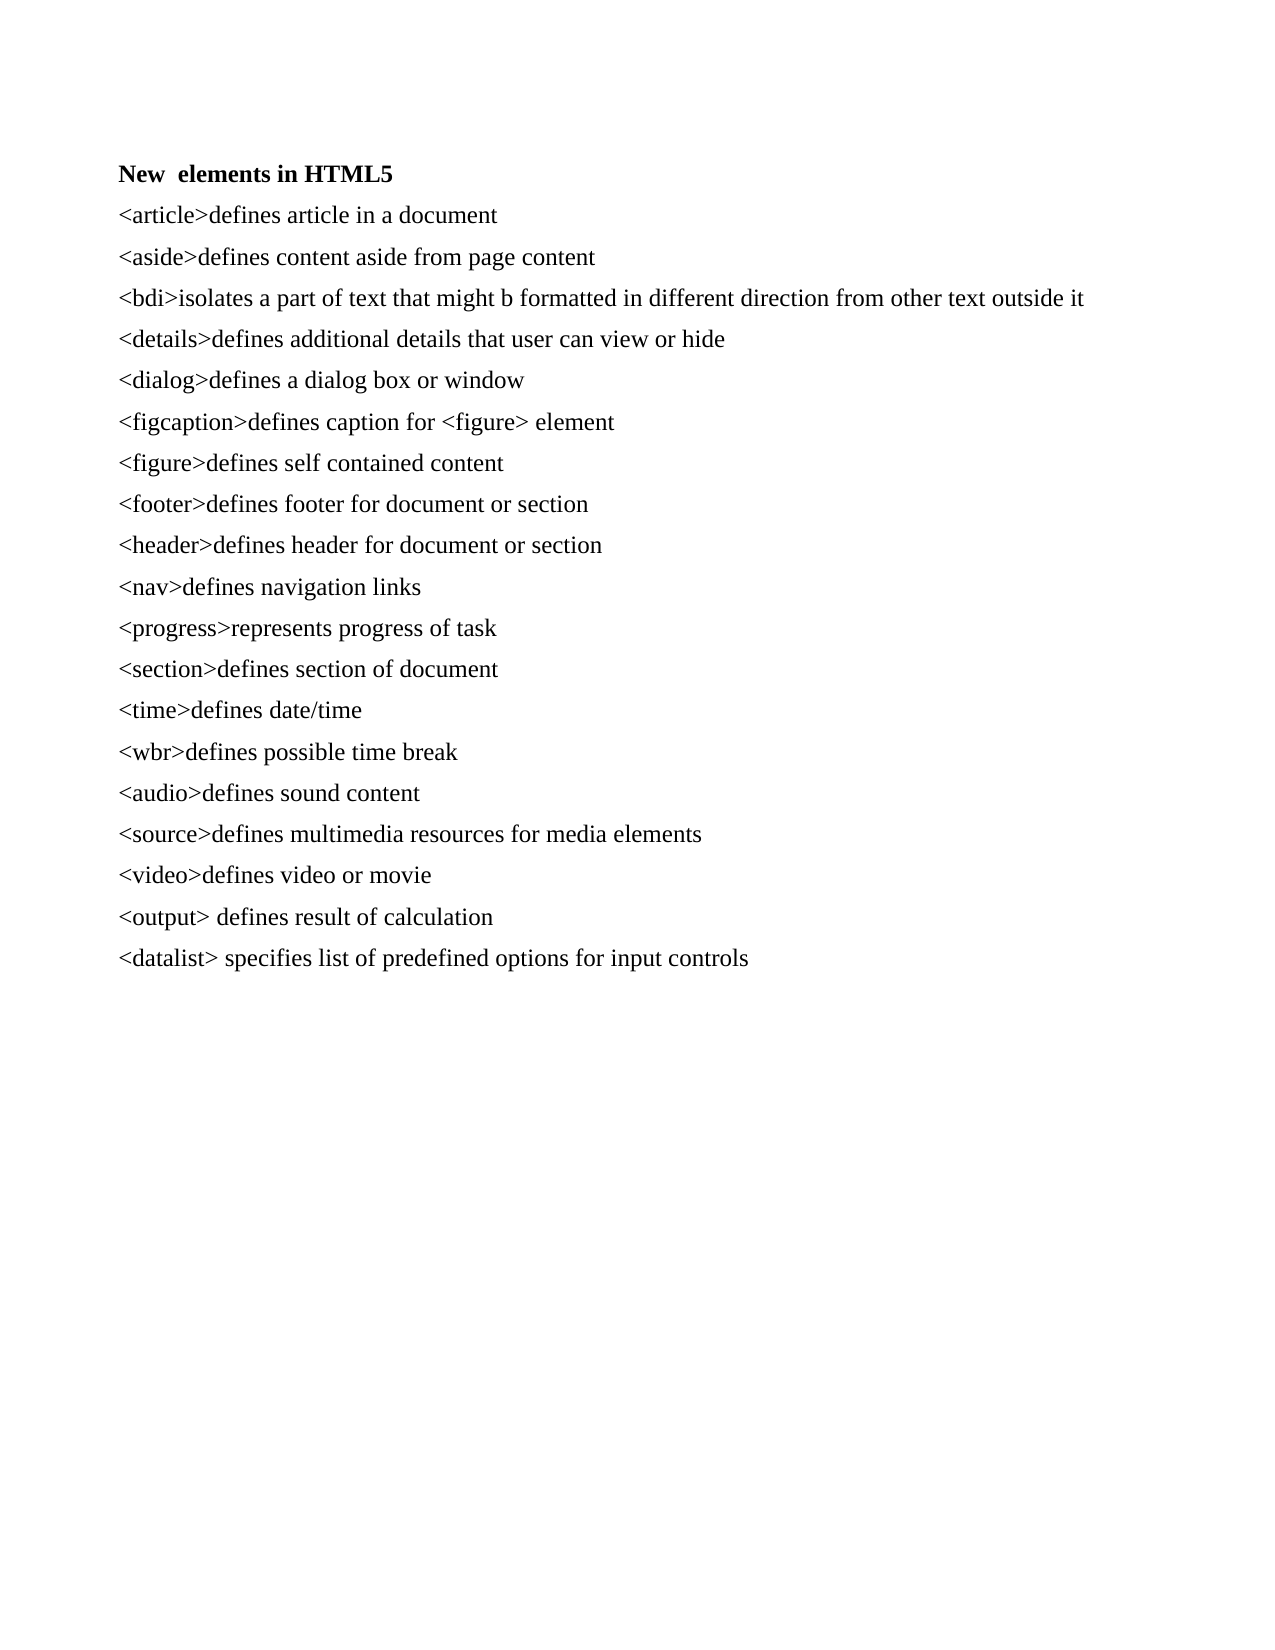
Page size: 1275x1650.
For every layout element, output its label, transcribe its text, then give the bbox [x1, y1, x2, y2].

text <output> defines result of calculation [118, 902, 1157, 931]
text <figure>defines self contained content [118, 448, 1157, 477]
text <nav>defines navigation links [118, 572, 1157, 601]
text <wbr>defines possible time break [118, 737, 1157, 766]
text <dialog>defines a dialog box or window [118, 366, 1157, 394]
text <video>defines video or movie [118, 861, 1157, 889]
text <source>defines multimedia resources for media elements [118, 819, 1157, 848]
text <figcaption>defines caption for <figure> element [118, 407, 1157, 436]
text <details>defines additional details that user can view or hide [118, 324, 1157, 353]
text <datalist> specifies list of predefined options for input controls [118, 943, 1157, 972]
text <audio>defines sound content [118, 778, 1157, 807]
text <aside>defines content aside from page content [118, 242, 1157, 271]
text <time>defines date/time [118, 696, 1157, 724]
text <section>defines section of document [118, 654, 1157, 683]
text <header>defines header for document or section [118, 531, 1157, 559]
text <bdi>isolates a part of text that might b formatted in different direction from other text outside it [118, 283, 1157, 312]
text New elements in HTML5 [118, 159, 1157, 188]
text <progress>represents progress of task [118, 613, 1157, 642]
text <footer>defines footer for document or section [118, 489, 1157, 518]
text <article>defines article in a document [118, 201, 1157, 229]
